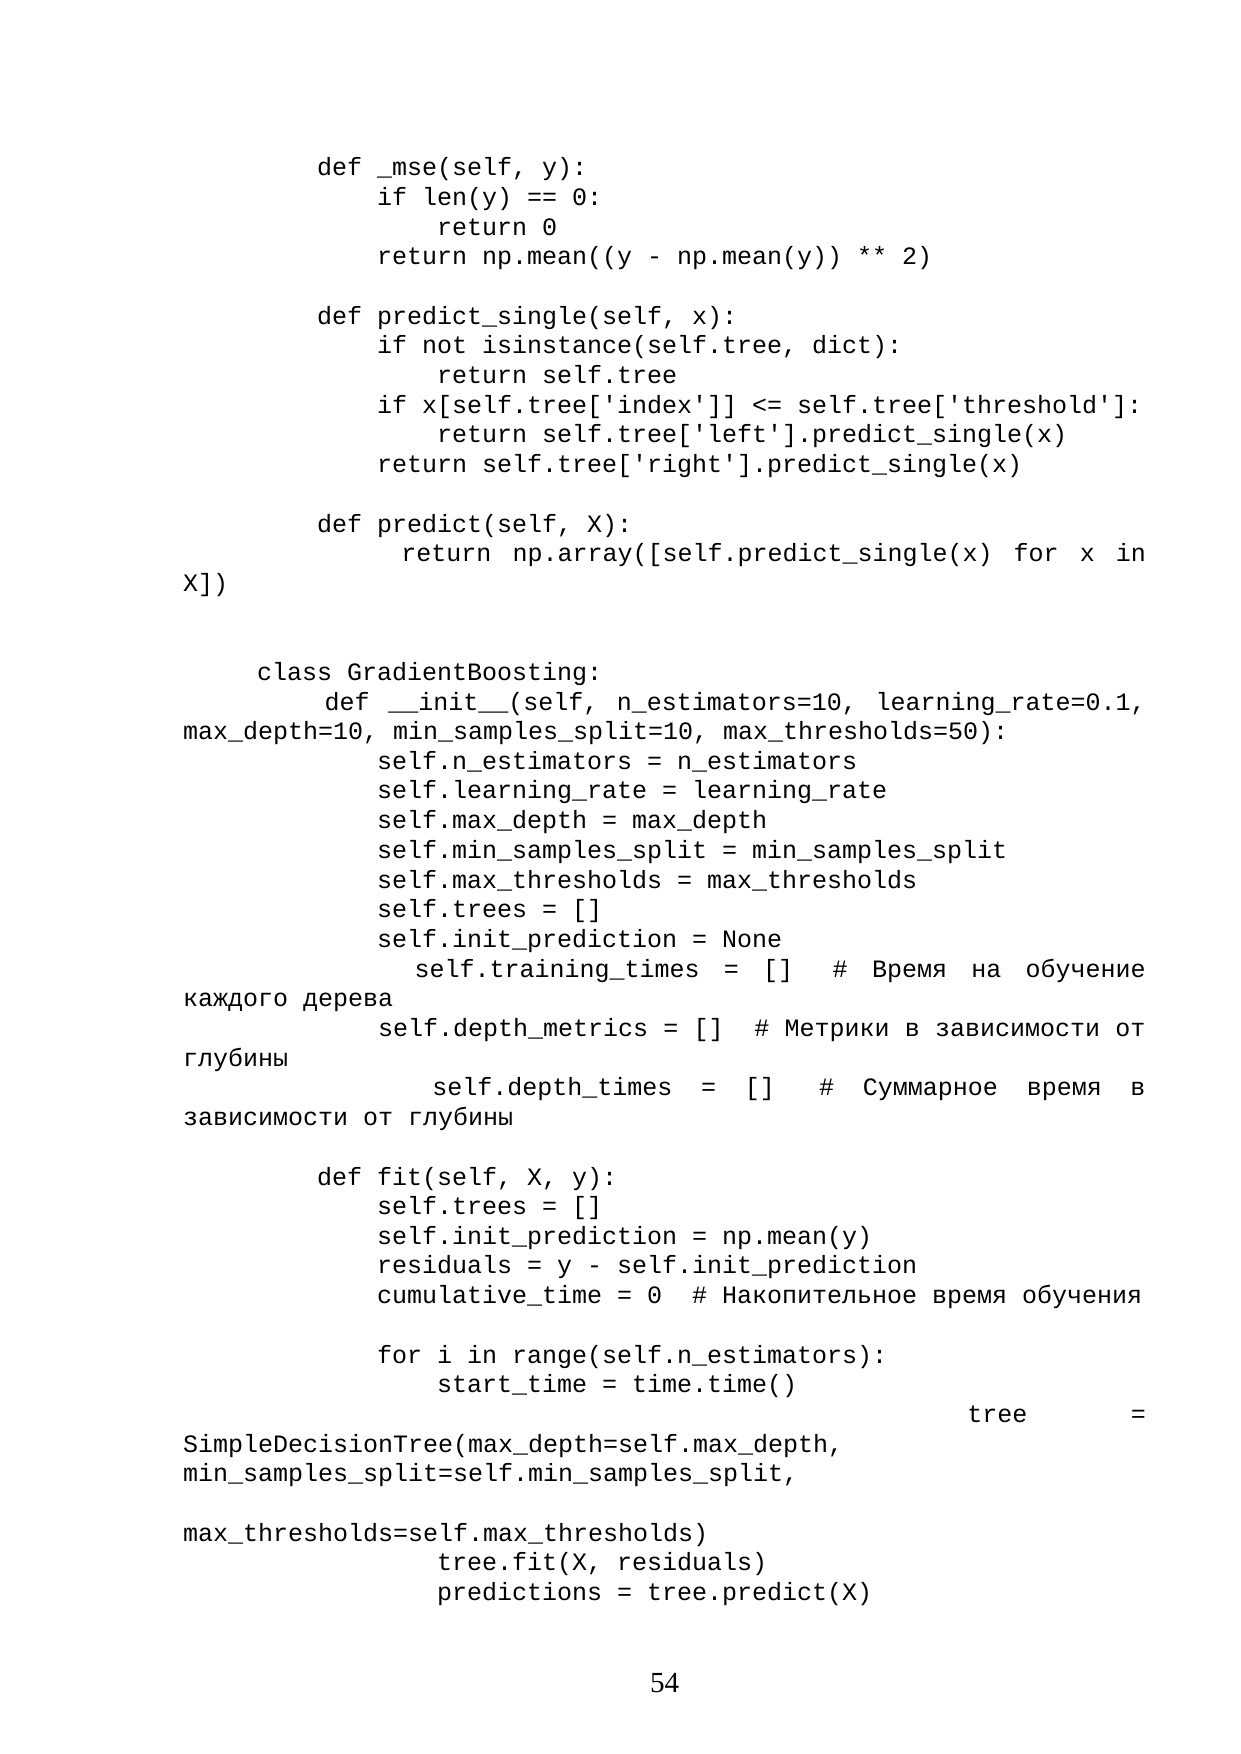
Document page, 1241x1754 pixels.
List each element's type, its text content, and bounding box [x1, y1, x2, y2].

table_header def _mse(self, y): if len(y) == 0: return 0 return np.mean((y - np.mean(y)) ** 2) def predict_single(self, x): if not isinstance(self.tree, dict): return self.tree if x[self.tree['index']] <= self.tree['threshold']: return self.tree['left'].predict_single(x) return self.tree['right'].predict_single(x) def predict(self, X): return np.array([self.predict_single(x) for x in X]) class GradientBoosting: def __init__(self, n_estimators=10, learning_rate=0.1, max_depth=10, min_samples_split=10, max_thresholds=50): self.n_estimators = n_estimators self.learning_rate = learning_rate self.max_depth = max_depth self.min_samples_split = min_samples_split self.max_thresholds = max_thresholds self.trees = [] self.init_prediction = None self.training_times = [] # Время на обучение каждого дерева self.depth_metrics = [] # Метрики в зависимости от глубины self.depth_times = [] # Суммарное время в зависимости от глубины def fit(self, X, y): self.trees = [] self.init_prediction = np.mean(y) residuals = y - self.init_prediction cumulative_time = 0 # Накопительное время обучения for i in range(self.n_estimators): start_time = time.time() tree = SimpleDecisionTree(max_depth=self.max_depth, min_samples_split=self.min_samples_split, max_thresholds=self.max_thresholds) tree.fit(X, residuals) predictions = tree.predict(X) [177, 118, 1152, 1614]
